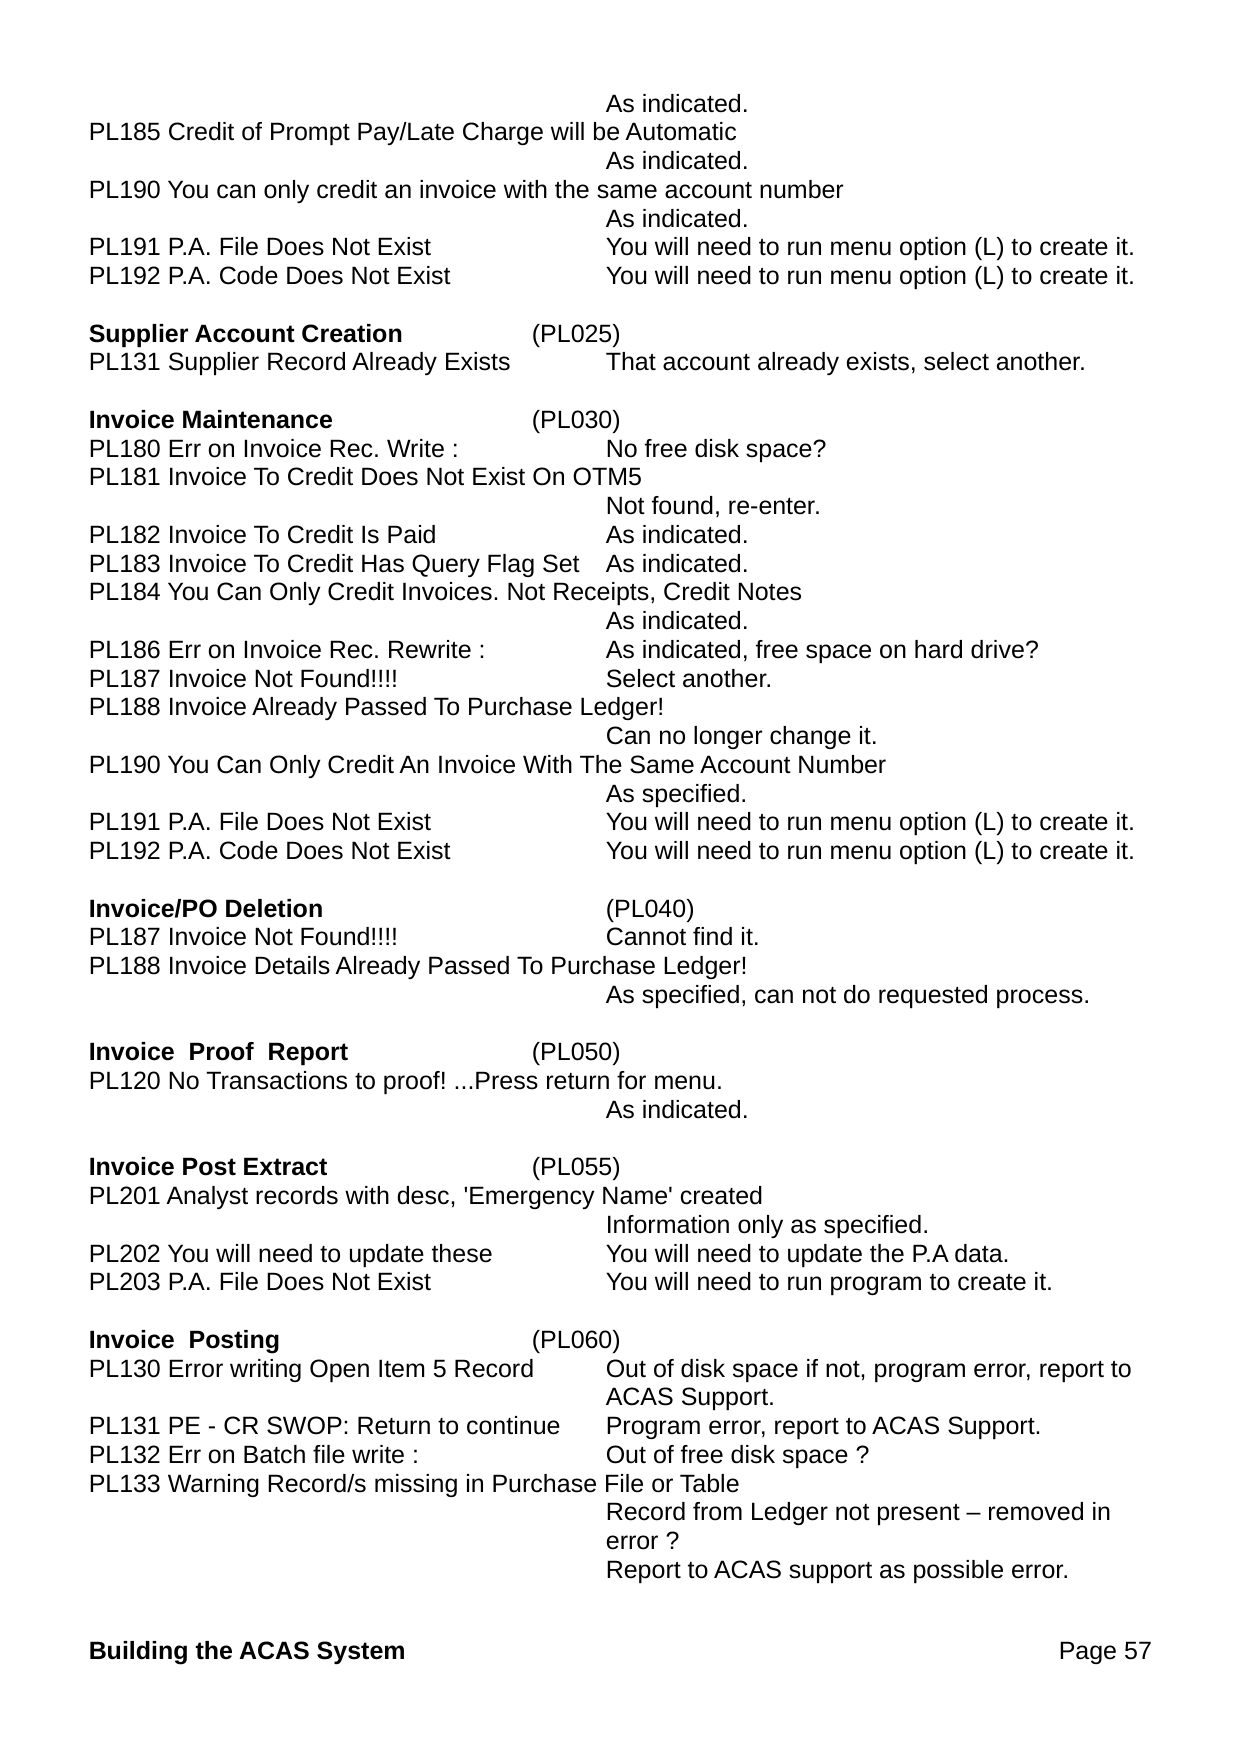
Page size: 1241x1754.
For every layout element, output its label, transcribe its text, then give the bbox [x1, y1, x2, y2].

text Invoice Post Extract (PL055) [88, 1152, 1152, 1181]
text Invoice/PO Deletion (PL040) [88, 893, 1152, 922]
text PL132 Err on Batch file write : Out of free disk space ? [88, 1440, 1152, 1468]
text PL180 Err on Invoice Rec. Write : No free disk space? [88, 433, 1152, 462]
text PL181 Invoice To Credit Does Not Exist On OTM5 [88, 462, 1152, 491]
text As specified. [88, 778, 1152, 807]
text PL187 Invoice Not Found!!!! Cannot find it. [88, 922, 1152, 951]
text Record from Ledger not present – removed in [88, 1497, 1152, 1526]
text Invoice Maintenance (PL030) [88, 405, 1152, 433]
text Can no longer change it. [88, 721, 1152, 750]
text PL190 You can only credit an invoice with the same account number [88, 175, 1152, 203]
text As indicated. [88, 606, 1152, 635]
text PL188 Invoice Details Already Passed To Purchase Ledger! [88, 951, 1152, 980]
text Information only as specified. [88, 1210, 1152, 1238]
text As specified, can not do requested process. [88, 980, 1152, 1008]
text PL131 Supplier Record Already Exists That account already exists, select another. [88, 347, 1152, 376]
text As indicated. [88, 203, 1152, 232]
text ACAS Support. [88, 1382, 1152, 1411]
text As indicated. [88, 146, 1152, 175]
text As indicated. [88, 1095, 1152, 1123]
text PL192 P.A. Code Does Not Exist You will need to run menu option (L) to create it. [88, 261, 1152, 290]
text PL120 No Transactions to proof! ...Press return for menu. [88, 1066, 1152, 1095]
text Invoice Posting (PL060) [88, 1325, 1152, 1353]
text PL192 P.A. Code Does Not Exist You will need to run menu option (L) to create it. [88, 836, 1152, 865]
text Invoice Proof Report (PL050) [88, 1037, 1152, 1066]
text Not found, re-enter. [88, 491, 1152, 520]
text PL201 Analyst records with desc, 'Emergency Name' created [88, 1181, 1152, 1210]
text PL191 P.A. File Does Not Exist You will need to run menu option (L) to create it. [88, 232, 1152, 261]
text Report to ACAS support as possible error. [88, 1555, 1152, 1583]
text PL183 Invoice To Credit Has Query Flag Set As indicated. [88, 548, 1152, 577]
text PL191 P.A. File Does Not Exist You will need to run menu option (L) to create it. [88, 807, 1152, 836]
text Supplier Account Creation (PL025) [88, 318, 1152, 347]
text PL130 Error writing Open Item 5 Record Out of disk space if not, program error, report to [88, 1353, 1152, 1382]
text PL203 P.A. File Does Not Exist You will need to run program to create it. [88, 1267, 1152, 1296]
text PL182 Invoice To Credit Is Paid As indicated. [88, 520, 1152, 548]
text PL202 You will need to update these You will need to update the P.A data. [88, 1238, 1152, 1267]
text PL188 Invoice Already Passed To Purchase Ledger! [88, 692, 1152, 721]
text As indicated. [88, 88, 1152, 117]
text PL185 Credit of Prompt Pay/Late Charge will be Automatic [88, 117, 1152, 146]
text PL184 You Can Only Credit Invoices. Not Receipts, Credit Notes [88, 577, 1152, 606]
text error ? [88, 1526, 1152, 1555]
text PL190 You Can Only Credit An Invoice With The Same Account Number [88, 750, 1152, 778]
text PL187 Invoice Not Found!!!! Select another. [88, 663, 1152, 692]
text PL186 Err on Invoice Rec. Rewrite : As indicated, free space on hard drive? [88, 635, 1152, 663]
text PL133 Warning Record/s missing in Purchase File or Table [88, 1468, 1152, 1497]
text PL131 PE - CR SWOP: Return to continue Program error, report to ACAS Support. [88, 1411, 1152, 1440]
